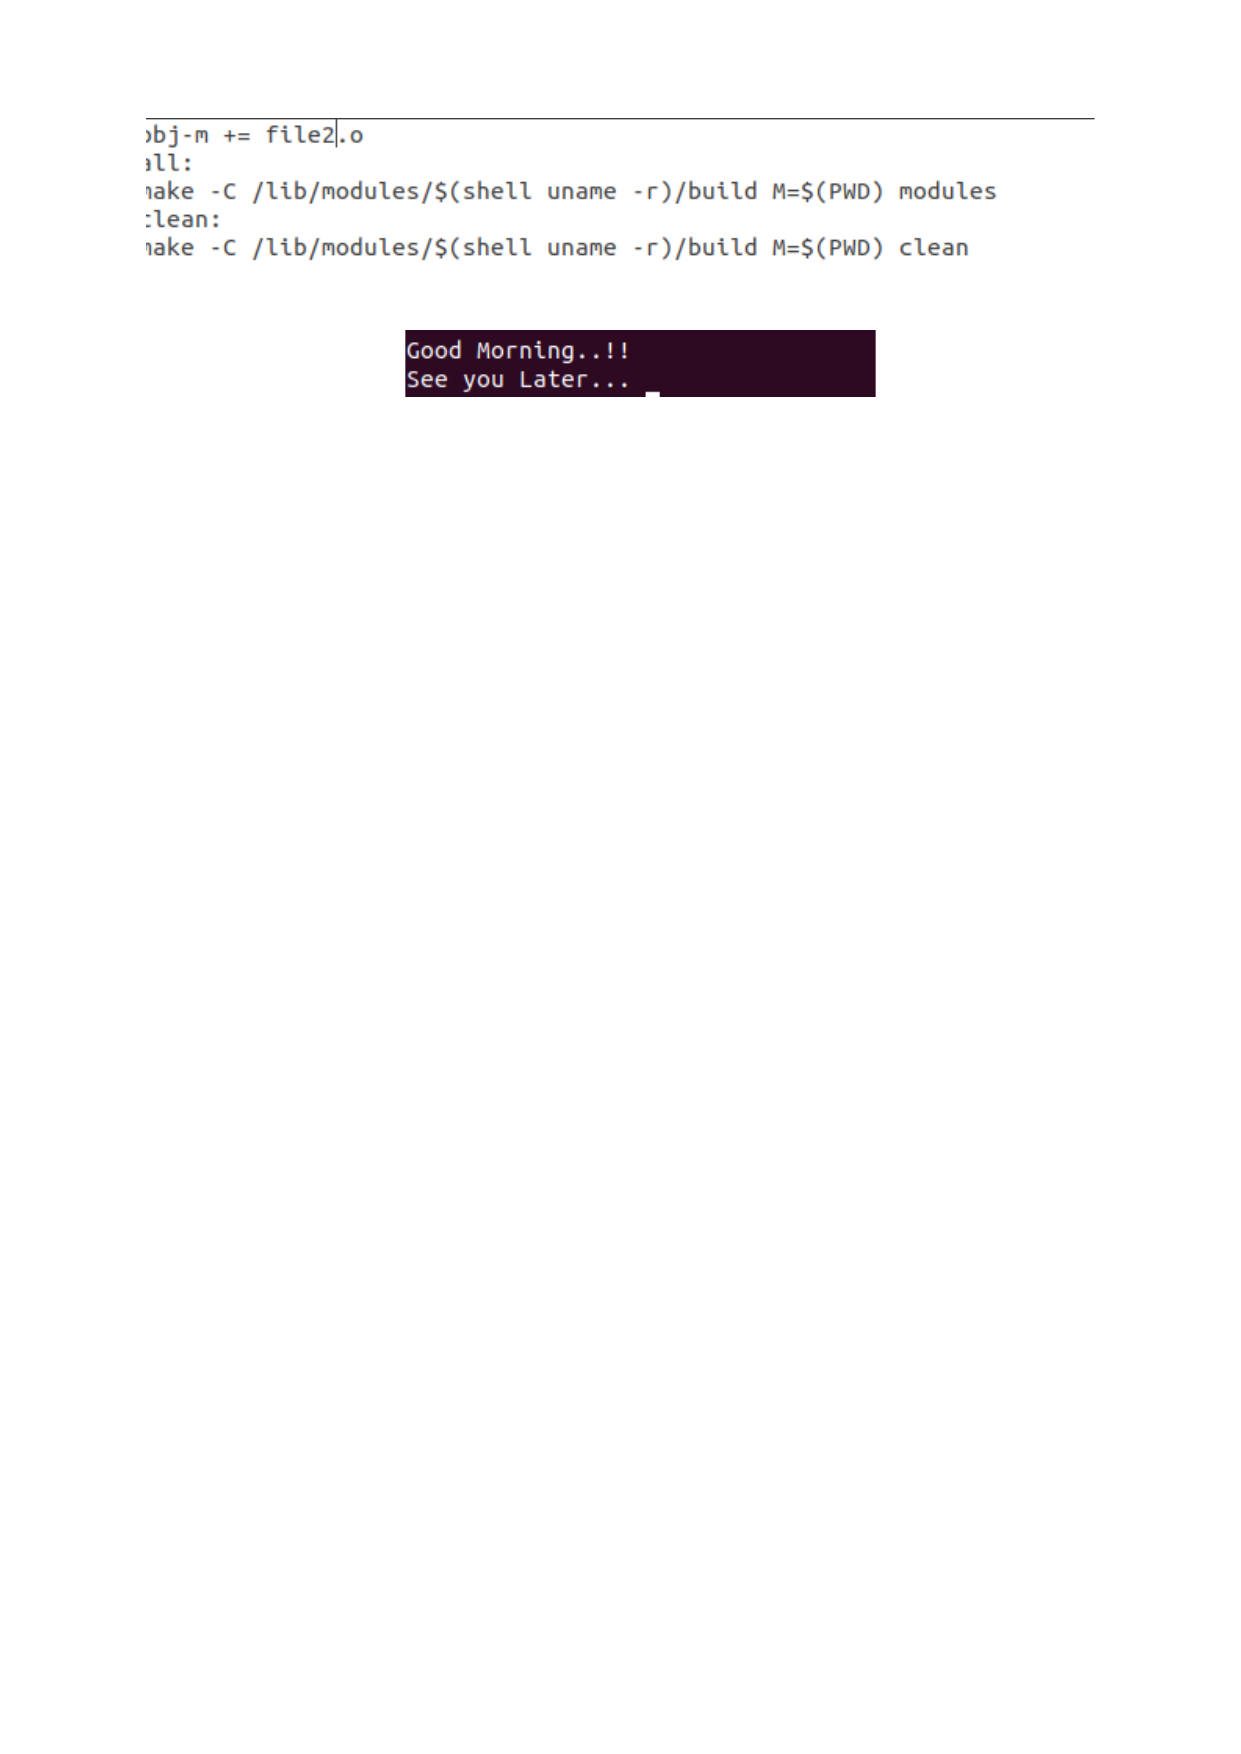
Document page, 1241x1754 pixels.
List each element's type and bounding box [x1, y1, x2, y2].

picture [146, 118, 1095, 315]
picture [405, 330, 876, 397]
